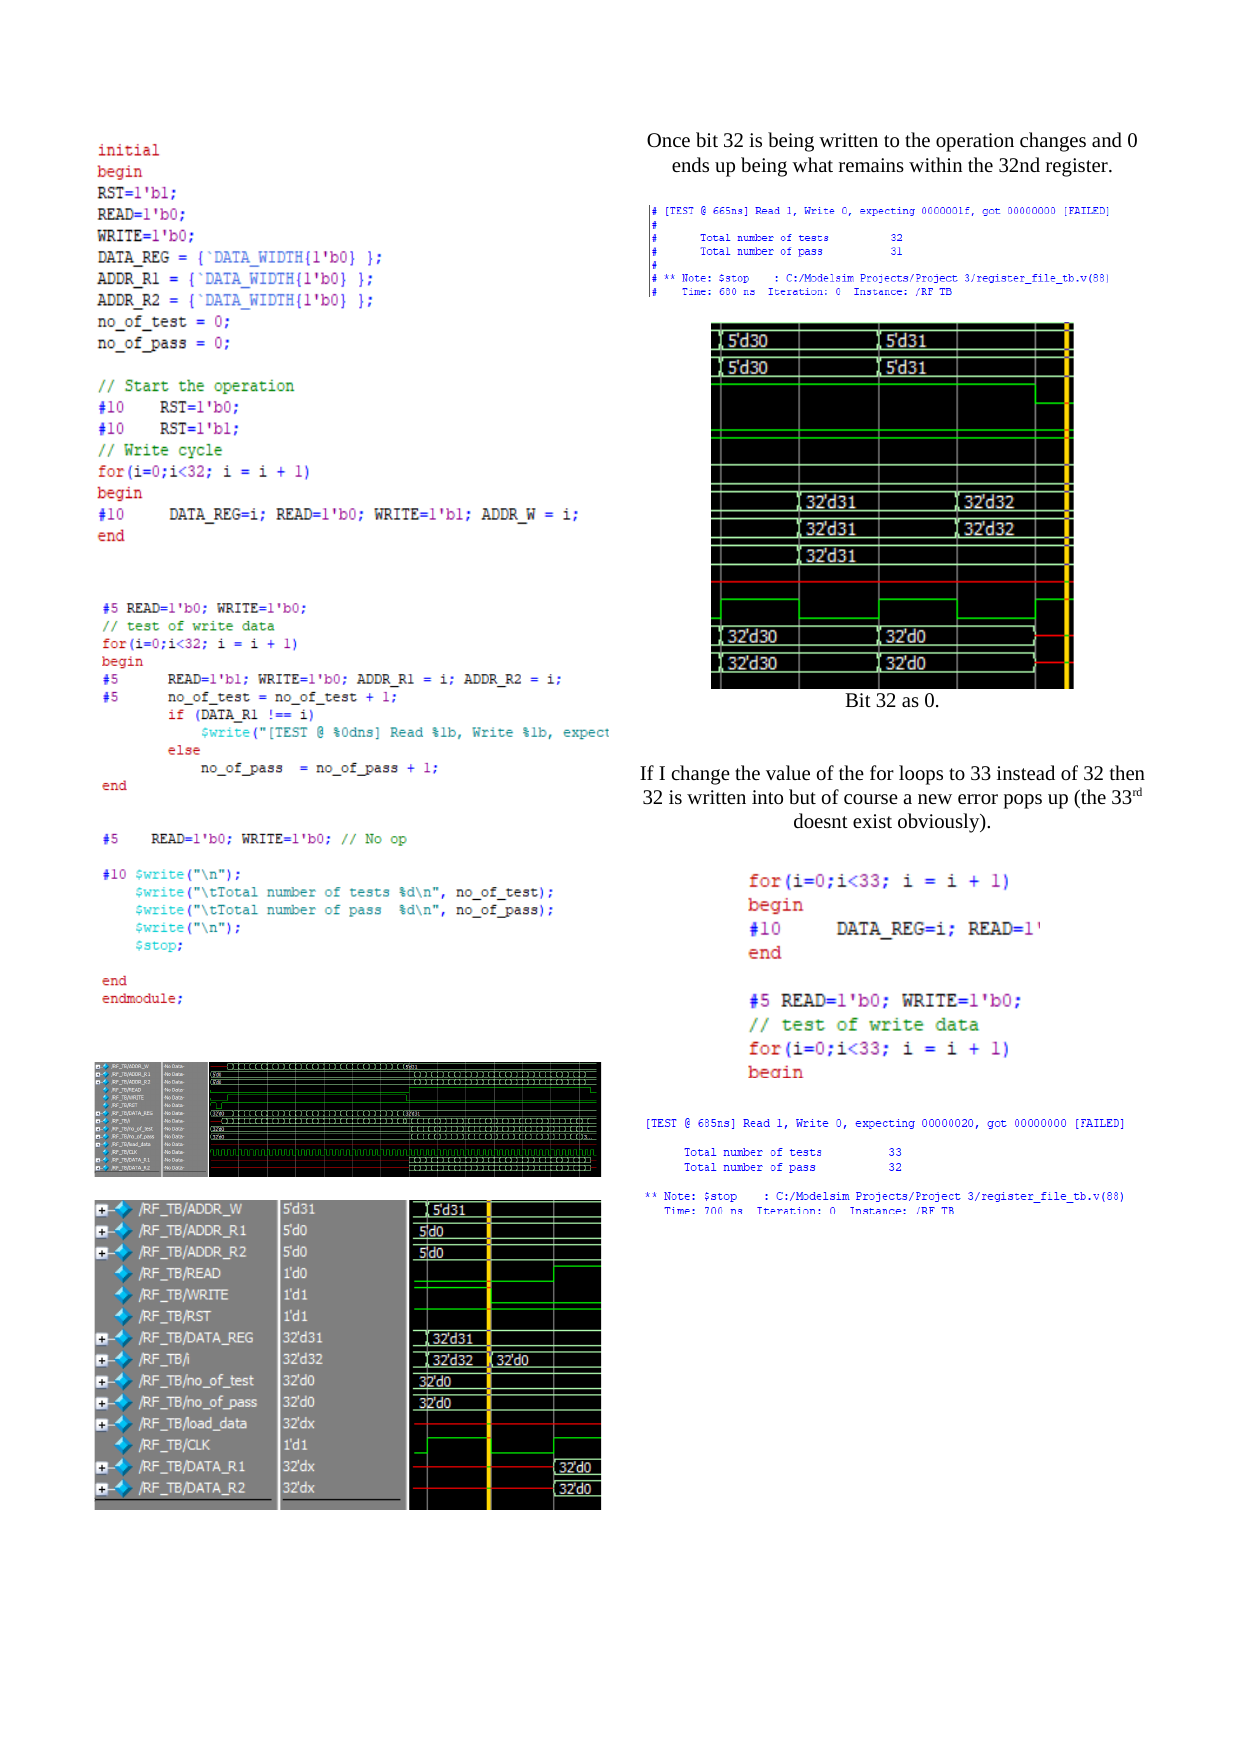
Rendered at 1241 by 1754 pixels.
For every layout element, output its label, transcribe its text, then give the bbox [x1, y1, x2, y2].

text If I change the value of the for loops to 33 instead of 32 then 32 is written into but of course a new error pops up (the 33rd doesnt exist obviously). [639, 761, 1146, 833]
text Once bit 32 is being written to the operation changes and 0 ends up being what remains within the 32nd register. [639, 128, 1146, 177]
text Bit 32 as 0. [639, 321, 1146, 712]
